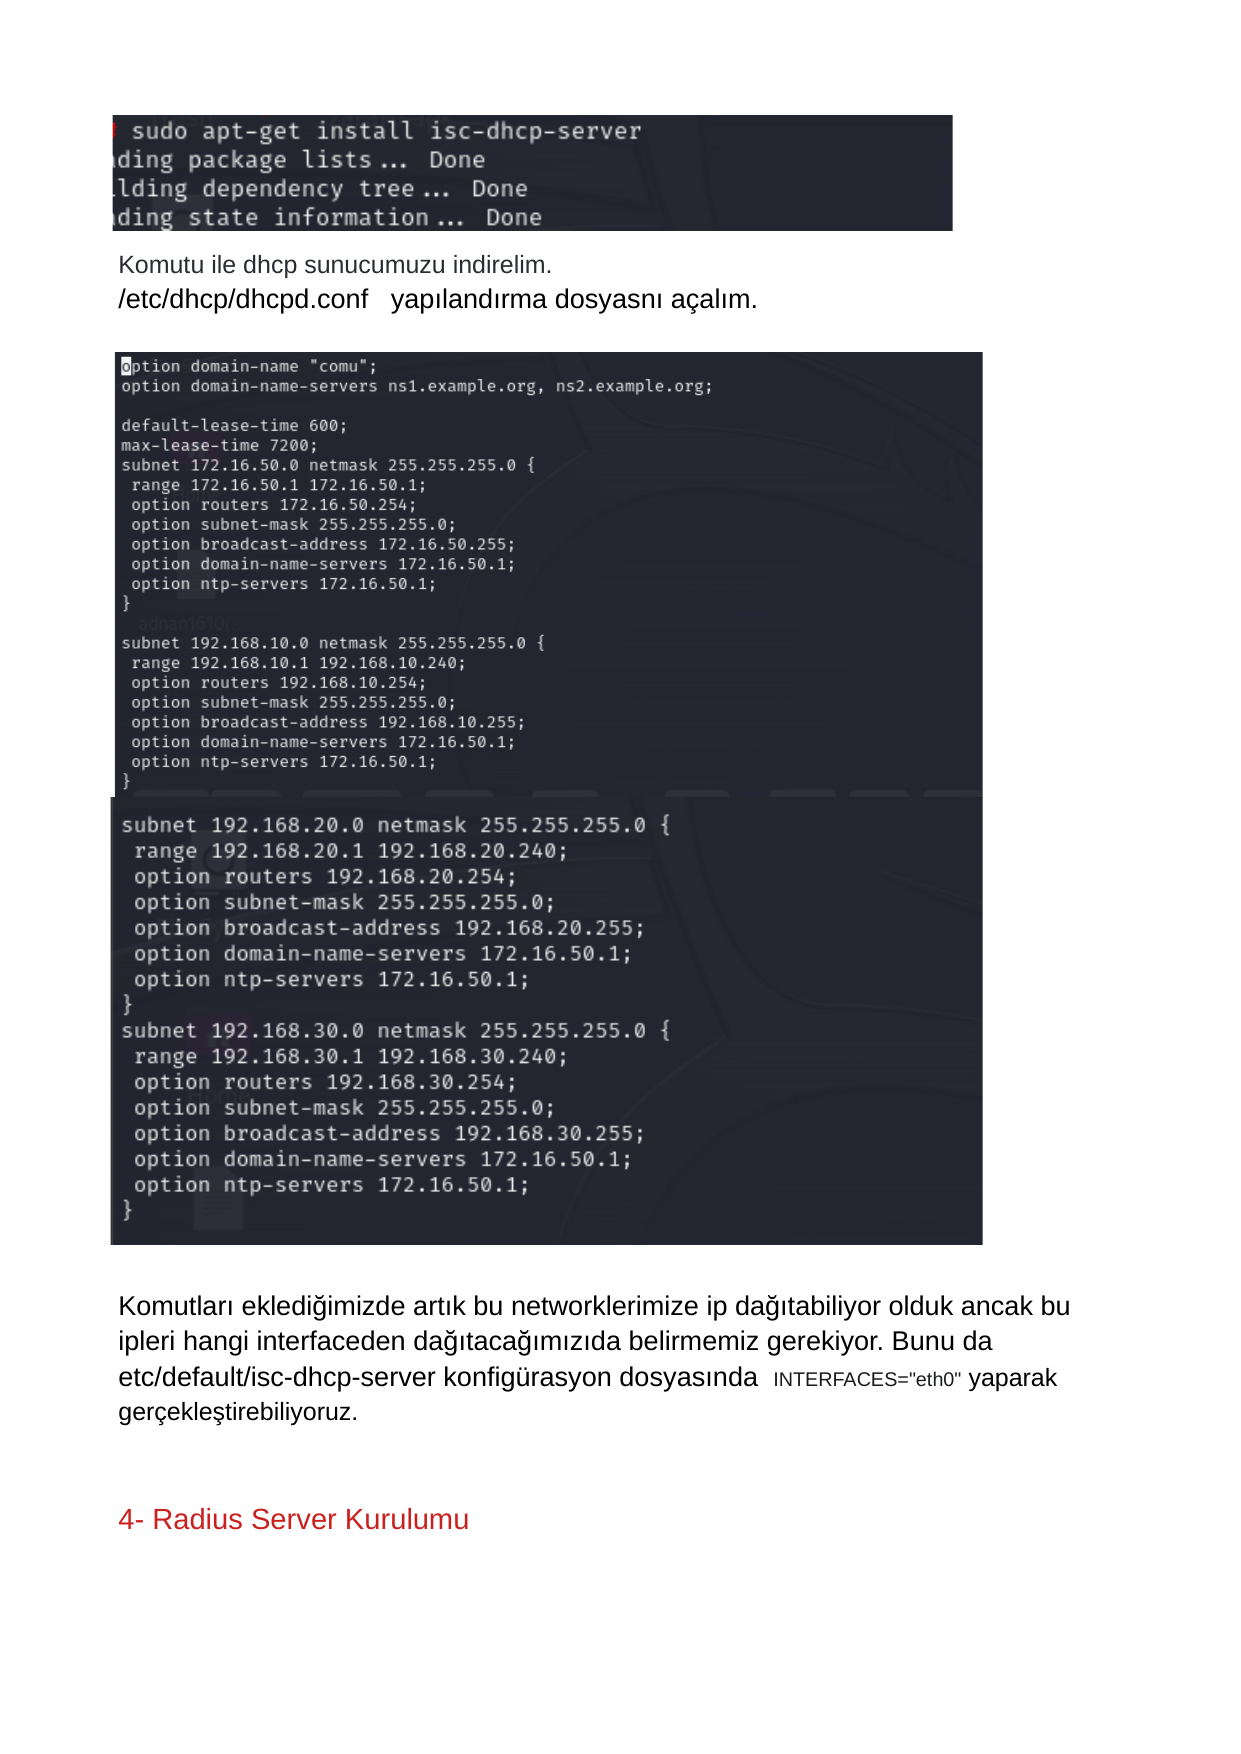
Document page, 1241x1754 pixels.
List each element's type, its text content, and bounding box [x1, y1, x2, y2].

text Komutu ile dhcp sunucumuzu indirelim. [118, 250, 1122, 279]
picture [112, 115, 953, 231]
picture [110, 352, 983, 1245]
text Komutları eklediğimizde artık bu networklerimize ip dağıtabiliyor olduk ancak bu ipleri hangi interfaceden dağıtacağımızıda belirmemiz gerekiyor. Bunu da etc/default/isc-dhcp-server konfigürasyon dosyasında INTERFACES="eth0" yaparak gerçekleştirebiliyoruz. [118, 1289, 1122, 1426]
text /etc/dhcp/dhcpd.conf yapılandırma dosyasnı açalım. [118, 283, 1122, 314]
text 4- Radius Server Kurulumu [118, 1502, 1122, 1535]
